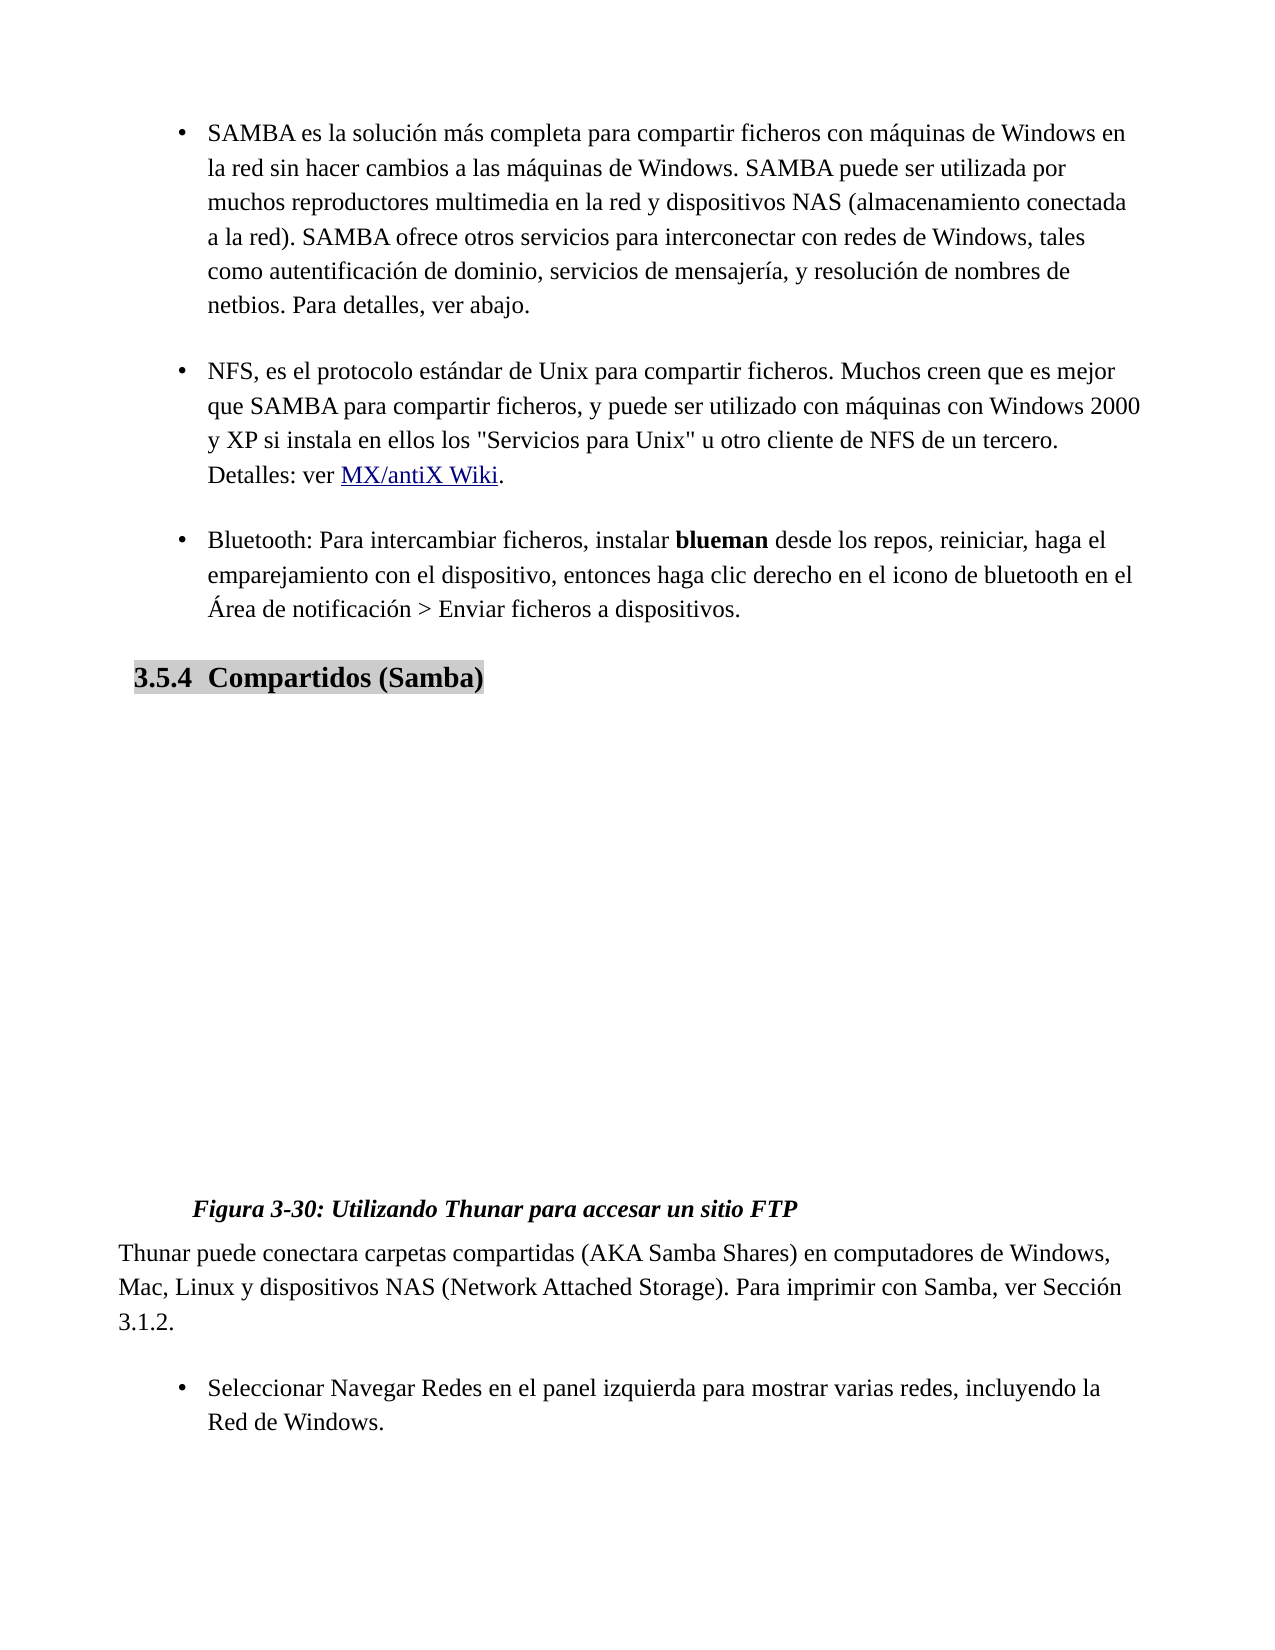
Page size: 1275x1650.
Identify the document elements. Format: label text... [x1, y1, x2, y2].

list Bluetooth: Para intercambiar ficheros, instalar blueman desde los repos, reiniciar, haga el emparejamiento con el dispositivo, entonces haga clic derecho en el icono de bluetooth en el Área de notificación > Enviar ficheros a dispositivos. [178, 525, 1141, 623]
list NFS, es el protocolo estándar de Unix para compartir ficheros. Muchos creen que es mejor que SAMBA para compartir ficheros, y puede ser utilizado con máquinas con Windows 2000 y XP si instala en ellos los "Servicios para Unix" u otro cliente de NFS de un tercero. Detalles: ver MX/antiX Wiki. [178, 356, 1141, 488]
subtitle 3.5.4 Compartidos (Samba) [484, 660, 1141, 694]
text Thunar puede conectara carpetas compartidas (AKA Samba Shares) en computadores de Windows, Mac, Linux y dispositivos NAS (Network Attached Storage). Para imprimir con Samba, ver Sección 3.1.2. [118, 1238, 1157, 1336]
list Seleccionar Navegar Redes en el panel izquierda para mostrar varias redes, incluyendo la Red de Windows. [178, 1373, 1141, 1436]
list SAMBA es la solución más completa para compartir ficheros con máquinas de Windows en la red sin hacer cambios a las máquinas de Windows. SAMBA puede ser utilizada por muchos reproductores multimedia en la red y dispositivos NAS (almacenamiento conectada a la red). SAMBA ofrece otros servicios para interconectar con redes de Windows, tales como autentificación de dominio, servicios de mensajería, y resolución de nombres de netbios. Para detalles, ver abajo. [178, 118, 1141, 319]
text Figura 3-30: Utilizando Thunar para accesar un sitio FTP [118, 1194, 1157, 1222]
